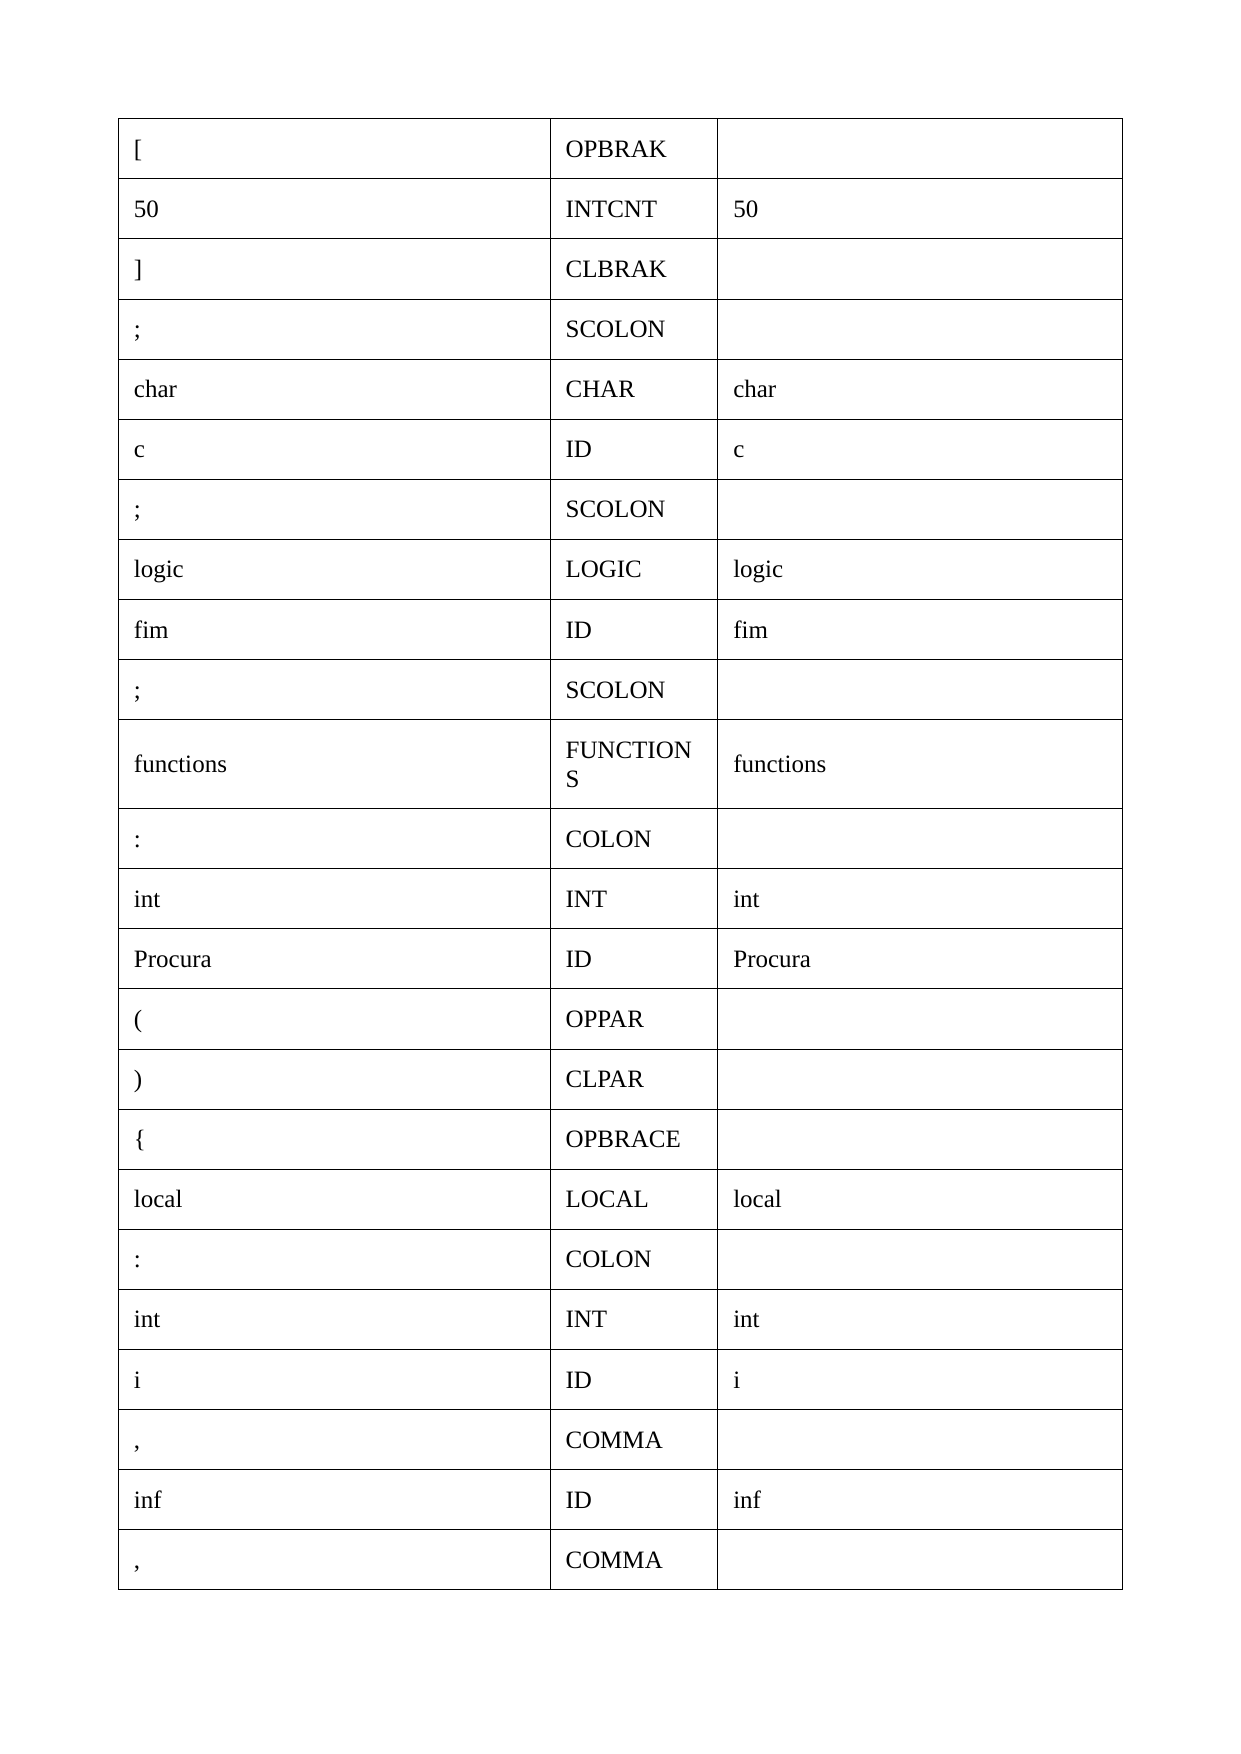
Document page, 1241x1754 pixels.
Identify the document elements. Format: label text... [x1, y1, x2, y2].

table_cell local [119, 1170, 550, 1229]
table_cell COMMA [551, 1530, 717, 1589]
table_cell int [119, 1290, 550, 1349]
table_cell int [718, 1290, 1122, 1349]
table_cell ID [551, 420, 717, 479]
table_cell [718, 1230, 1122, 1289]
table_cell INTCNT [551, 179, 717, 238]
table_cell ( [119, 989, 550, 1048]
table_cell Procura [718, 929, 1122, 988]
table_cell [718, 1050, 1122, 1108]
table_cell fim [119, 600, 550, 659]
table_cell FUNCTIONS [551, 720, 717, 808]
table_cell logic [119, 540, 550, 599]
table_cell logic [718, 540, 1122, 599]
table_cell [718, 1110, 1122, 1169]
table_cell [718, 809, 1122, 868]
table_cell functions [718, 720, 1122, 808]
table_cell OPPAR [551, 989, 717, 1048]
table_cell LOCAL [551, 1170, 717, 1229]
table_cell [718, 1530, 1122, 1589]
table_cell : [119, 1230, 550, 1289]
table_cell int [718, 869, 1122, 928]
table_cell COLON [551, 809, 717, 868]
table_cell ID [551, 1350, 717, 1409]
table_cell OPBRACE [551, 1110, 717, 1169]
table_cell ID [551, 1470, 717, 1529]
table_cell , [119, 1530, 550, 1589]
table_cell ; [119, 660, 550, 719]
table_cell INT [551, 869, 717, 928]
table_cell inf [718, 1470, 1122, 1529]
table_cell SCOLON [551, 660, 717, 719]
table_cell CHAR [551, 360, 717, 419]
table_cell COLON [551, 1230, 717, 1289]
table_cell SCOLON [551, 480, 717, 539]
table_cell functions [119, 720, 550, 808]
table_cell ID [551, 600, 717, 659]
table_cell [718, 1410, 1122, 1469]
table_cell Procura [119, 929, 550, 988]
table_cell 50 [119, 179, 550, 238]
table_cell char [119, 360, 550, 419]
table_cell 50 [718, 179, 1122, 238]
table_cell [718, 660, 1122, 719]
table_cell [718, 480, 1122, 539]
table_cell [718, 989, 1122, 1048]
table_cell : [119, 809, 550, 868]
table_cell , [119, 1410, 550, 1469]
table_cell ; [119, 480, 550, 539]
table_cell c [718, 420, 1122, 479]
table_cell inf [119, 1470, 550, 1529]
table_cell char [718, 360, 1122, 419]
table_cell CLPAR [551, 1050, 717, 1108]
table_cell i [718, 1350, 1122, 1409]
table_cell c [119, 420, 550, 479]
table_cell [718, 239, 1122, 298]
table_cell ) [119, 1050, 550, 1108]
table_cell LOGIC [551, 540, 717, 599]
table_cell int [119, 869, 550, 928]
table_cell SCOLON [551, 300, 717, 358]
table_cell ID [551, 929, 717, 988]
table_cell CLBRAK [551, 239, 717, 298]
table_cell ] [119, 239, 550, 298]
table_cell { [119, 1110, 550, 1169]
table_cell OPBRAK [551, 119, 717, 178]
table_cell COMMA [551, 1410, 717, 1469]
table_cell [718, 300, 1122, 358]
table_cell ; [119, 300, 550, 358]
table_cell local [718, 1170, 1122, 1229]
table_cell INT [551, 1290, 717, 1349]
table_cell i [119, 1350, 550, 1409]
table_cell [ [119, 119, 550, 178]
table_cell [718, 119, 1122, 178]
table_cell fim [718, 600, 1122, 659]
